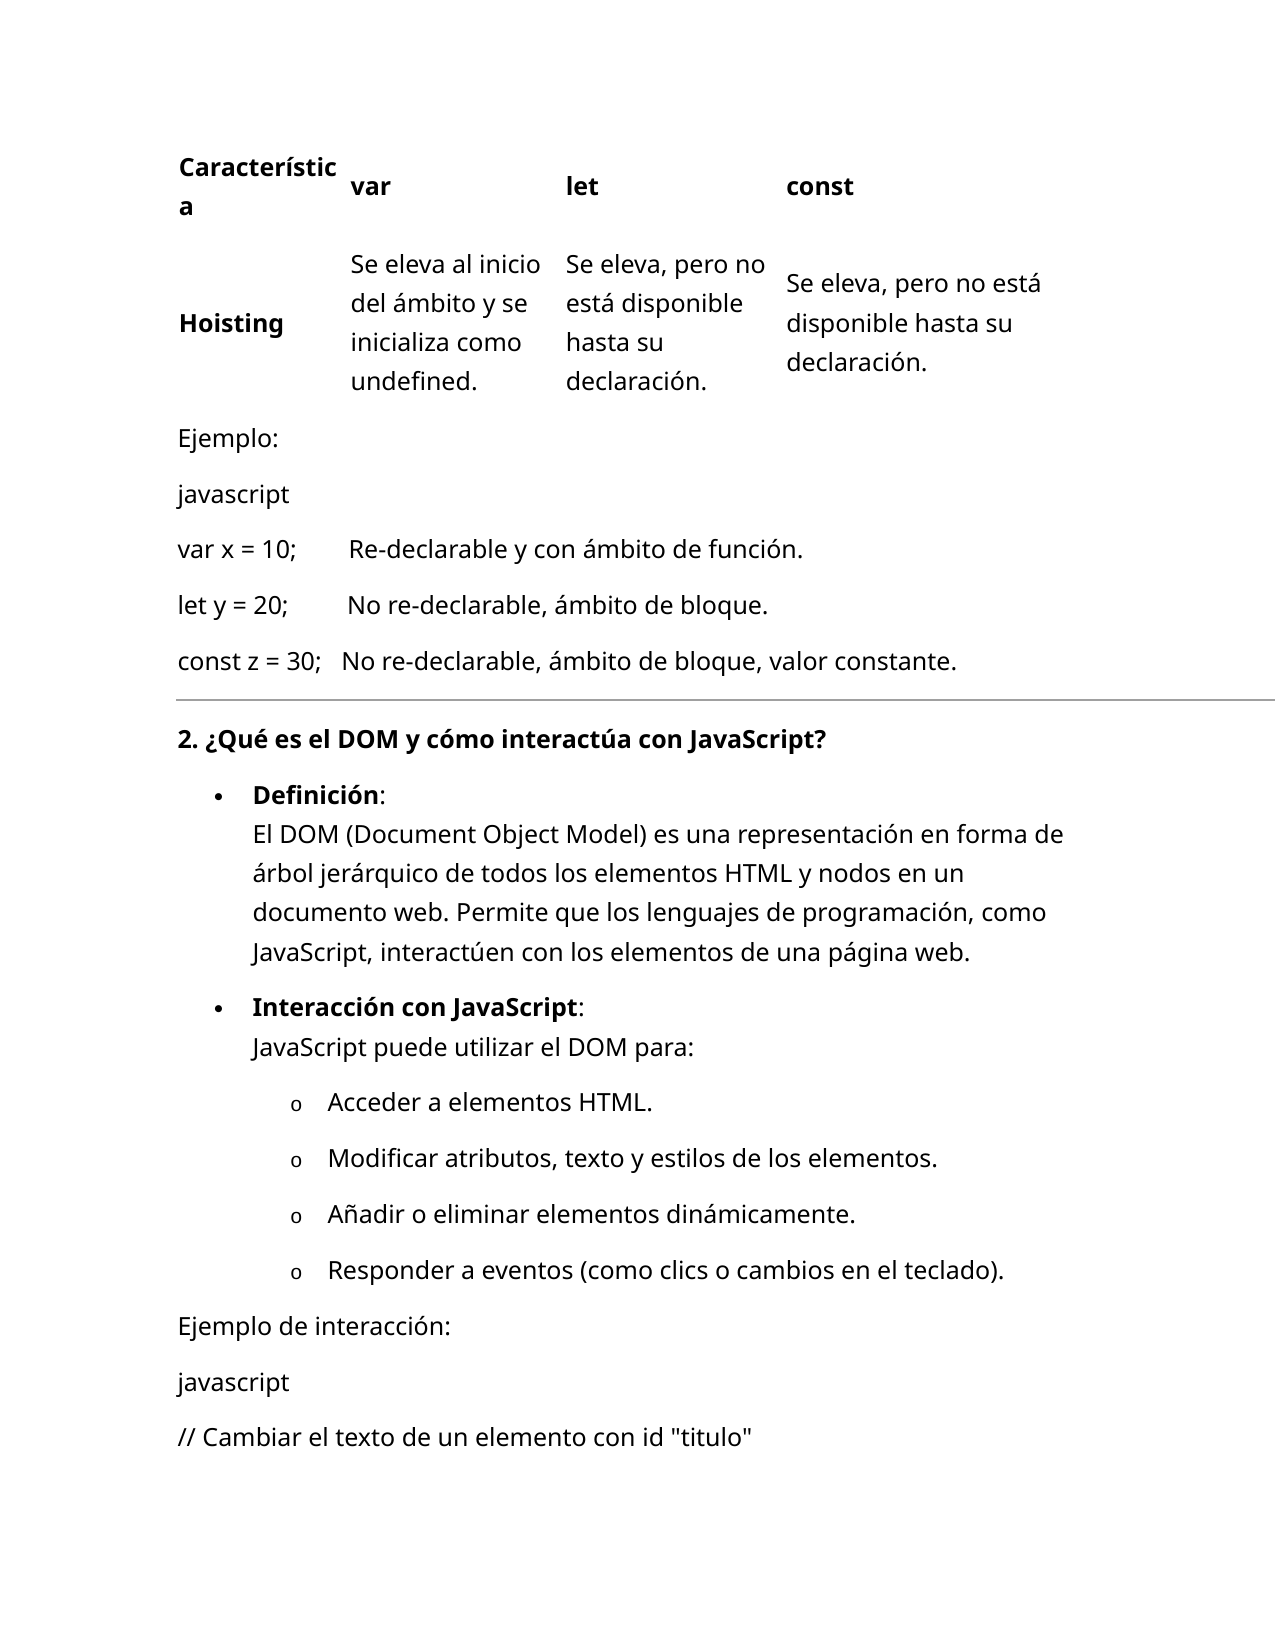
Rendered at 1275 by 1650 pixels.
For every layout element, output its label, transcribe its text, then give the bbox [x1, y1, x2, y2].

text const z = 30; No re-declarable, ámbito de bloque, valor constante. [177, 644, 1098, 678]
table_cell Se eleva, pero no está disponible hasta su declaración. [564, 245, 784, 421]
text javascript [177, 1364, 1098, 1398]
table_header let [564, 148, 784, 245]
list Responder a eventos (como clics o cambios en el teclado). [290, 1253, 1098, 1287]
list Interacción con JavaScript: JavaScript puede utilizar el DOM para: [215, 990, 1098, 1063]
text let y = 20; No re-declarable, ámbito de bloque. [177, 588, 1098, 622]
table_header Característica [177, 148, 349, 245]
list Acceder a elementos HTML. [290, 1085, 1098, 1119]
list Definición: El DOM (Document Object Model) es una representación en forma de árbol jerárquico de todos los elementos HTML y nodos en un documento web. Permite que los lenguajes de programación, como JavaScript, interactúen con los elementos de una página web. [215, 778, 1098, 968]
text Ejemplo de interacción: [177, 1308, 1098, 1342]
table_cell Hoisting [177, 245, 349, 421]
text Ejemplo: [177, 421, 1098, 454]
list Añadir o eliminar elementos dinámicamente. [290, 1197, 1098, 1231]
table_cell Se eleva, pero no está disponible hasta su declaración. [785, 245, 1098, 421]
table_cell Se eleva al inicio del ámbito y se inicializa como undefined. [349, 245, 564, 421]
list Modificar atributos, texto y estilos de los elementos. [290, 1141, 1098, 1175]
text 2. ¿Qué es el DOM y cómo interactúa con JavaScript? [177, 722, 1098, 756]
table_header var [349, 148, 564, 245]
text javascript [177, 476, 1098, 510]
text // Cambiar el texto de un elemento con id "titulo" [177, 1420, 1098, 1454]
text var x = 10; Re-declarable y con ámbito de función. [177, 532, 1098, 566]
table_header const [785, 148, 1098, 245]
